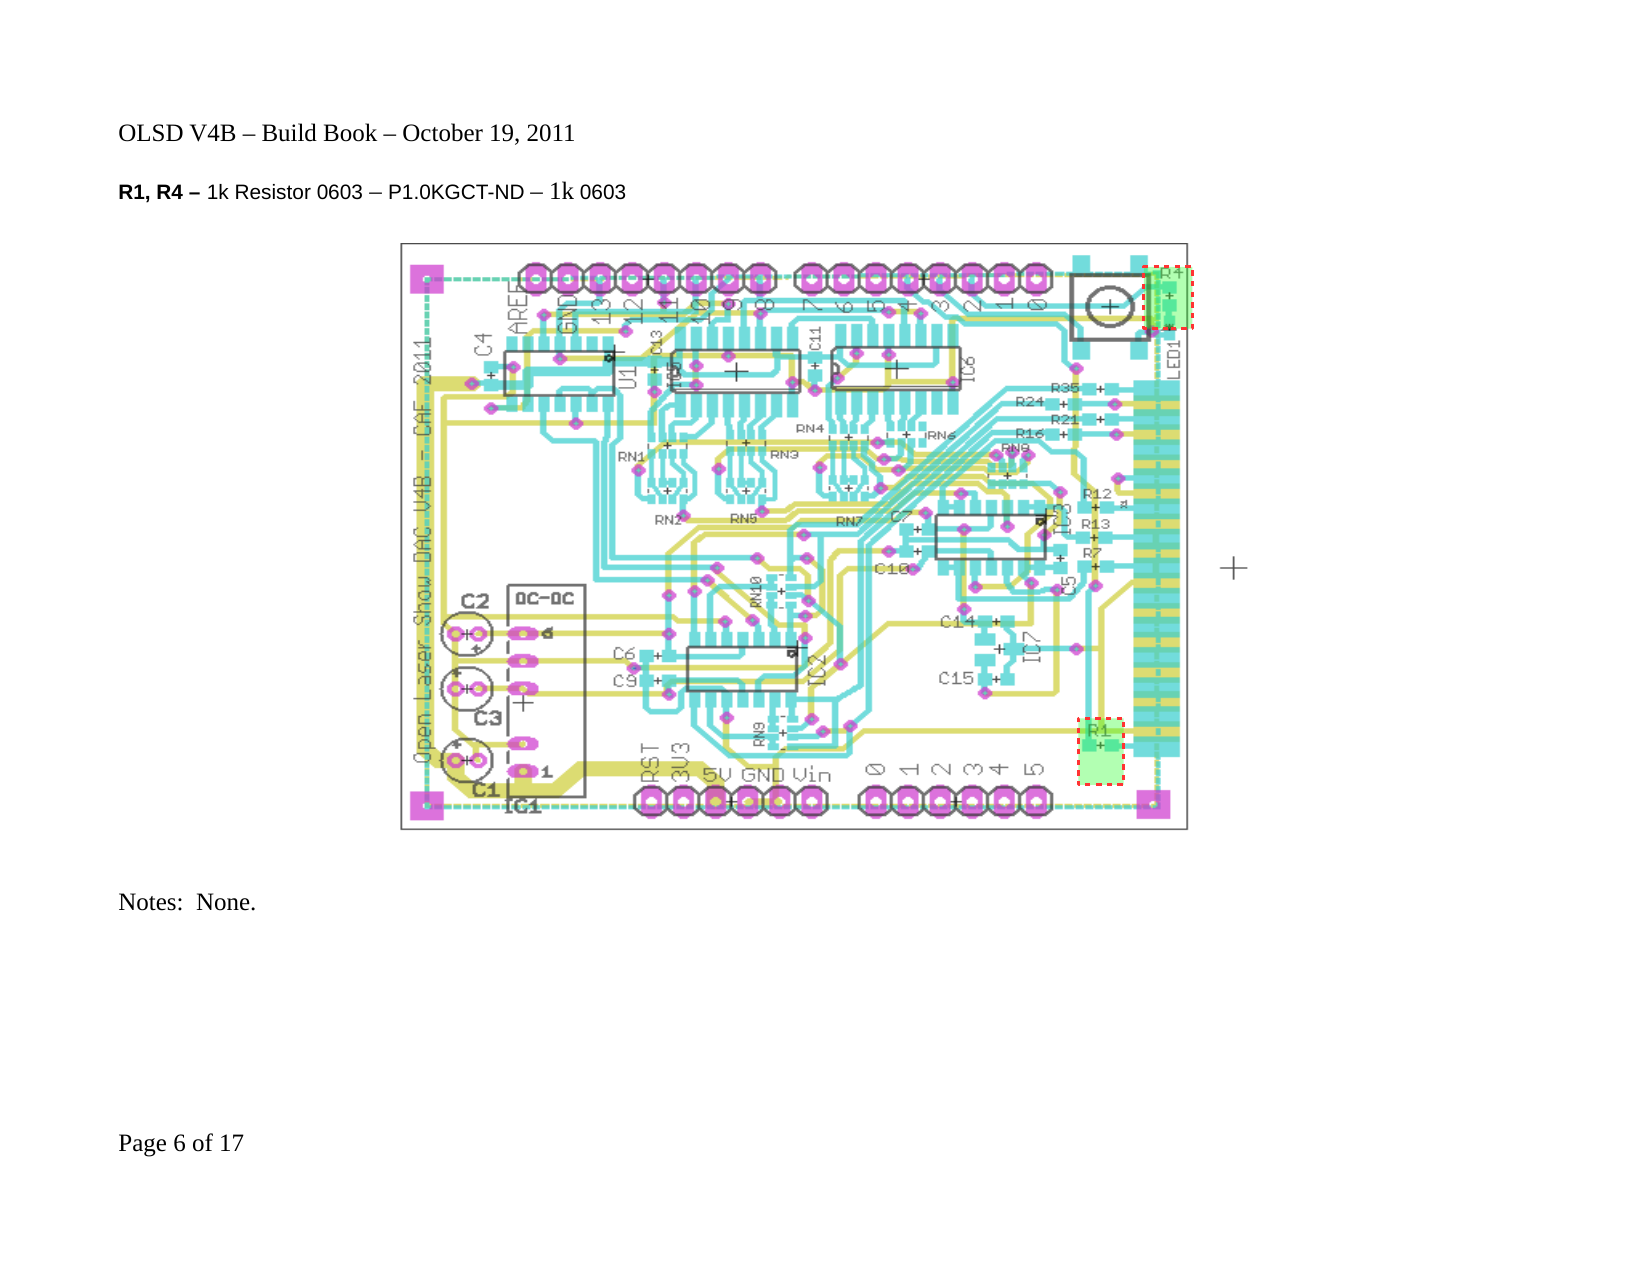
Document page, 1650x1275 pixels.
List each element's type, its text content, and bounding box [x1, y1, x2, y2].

picture [319, 243, 1331, 859]
text R1, R4 – 1k Resistor 0603 – P1.0KGCT-ND – 1k 0603 [118, 176, 1532, 205]
text Notes: None. [118, 887, 1532, 916]
